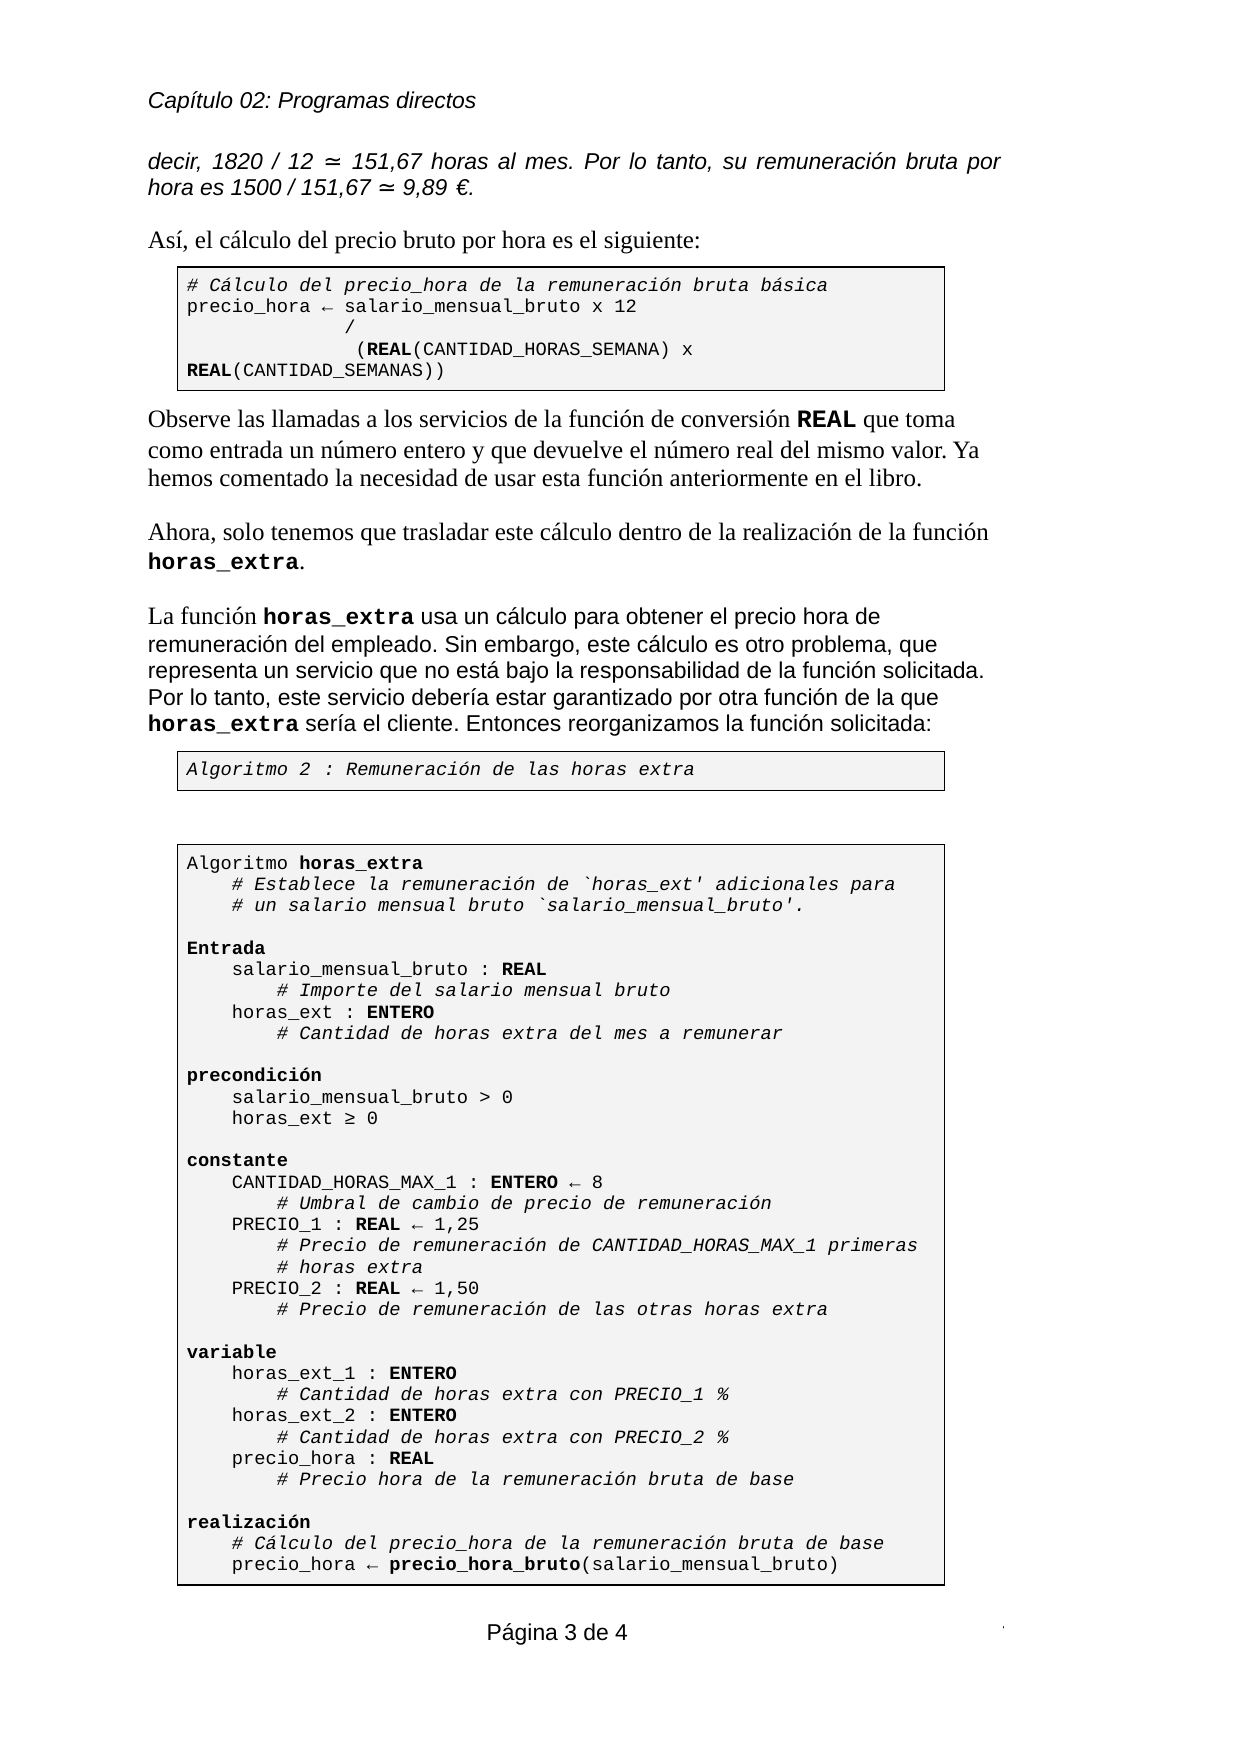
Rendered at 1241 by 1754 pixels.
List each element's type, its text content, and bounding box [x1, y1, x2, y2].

text Así, el cálculo del precio bruto por hora es el siguiente: [148, 225, 1004, 254]
text Algoritmo horas_extra # Establece la remuneración de `horas_ext' adicionales para # un salario mensual bruto `salario_mensual_bruto'. Entrada salario_mensual_bruto : REAL # Importe del salario mensual bruto horas_ext : ENTERO # Cantidad de horas extra del mes a remunerar precondición salario_mensual_bruto > 0 horas_ext ≥ 0 constante CANTIDAD_HORAS_MAX_1 : ENTERO ← 8 # Umbral de cambio de precio de remuneración PRECIO_1 : REAL ← 1,25 # Precio de remuneración de CANTIDAD_HORAS_MAX_1 primeras # horas extra PRECIO_2 : REAL ← 1,50 # Precio de remuneración de las otras horas extra variable horas_ext_1 : ENTERO # Cantidad de horas extra con PRECIO_1 % horas_ext_2 : ENTERO # Cantidad de horas extra con PRECIO_2 % precio_hora : REAL # Precio hora de la remuneración bruta de base realización # Cálculo del precio_hora de la remuneración bruta de base precio_hora ← precio_hora_bruto(salario_mensual_bruto) [178, 845, 944, 1584]
text decir, 1820 / 12 ≃ 151,67 horas al mes. Por lo tanto, su remuneración bruta por hora es 1500 / 151,67 ≃ 9,89 €. [148, 148, 1004, 200]
text Observe las llamadas a los servicios de la función de conversión REAL que toma como entrada un número entero y que devuelve el número real del mismo valor. Ya hemos comentado la necesidad de usar esta función anteriormente en el libro. [148, 404, 1004, 492]
text Ahora, solo tenemos que trasladar este cálculo dentro de la realización de la función horas_extra. [148, 517, 1004, 576]
text # Cálculo del precio_hora de la remuneración bruta básica precio_hora ← salario_mensual_bruto x 12 / (REAL(CANTIDAD_HORAS_SEMANA) x REAL(CANTIDAD_SEMANAS)) [178, 268, 944, 390]
text Algoritmo 2 : Remuneración de las horas extra [178, 752, 944, 790]
text La función horas_extra usa un cálculo para obtener el precio hora de remuneración del empleado. Sin embargo, este cálculo es otro problema, que representa un servicio que no está bajo la responsabilidad de la función solicitada. Por lo tanto, este servicio debería estar garantizado por otra función de la que horas_extra sería el cliente. Entonces reorganizamos la función solicitada: [148, 601, 1004, 738]
